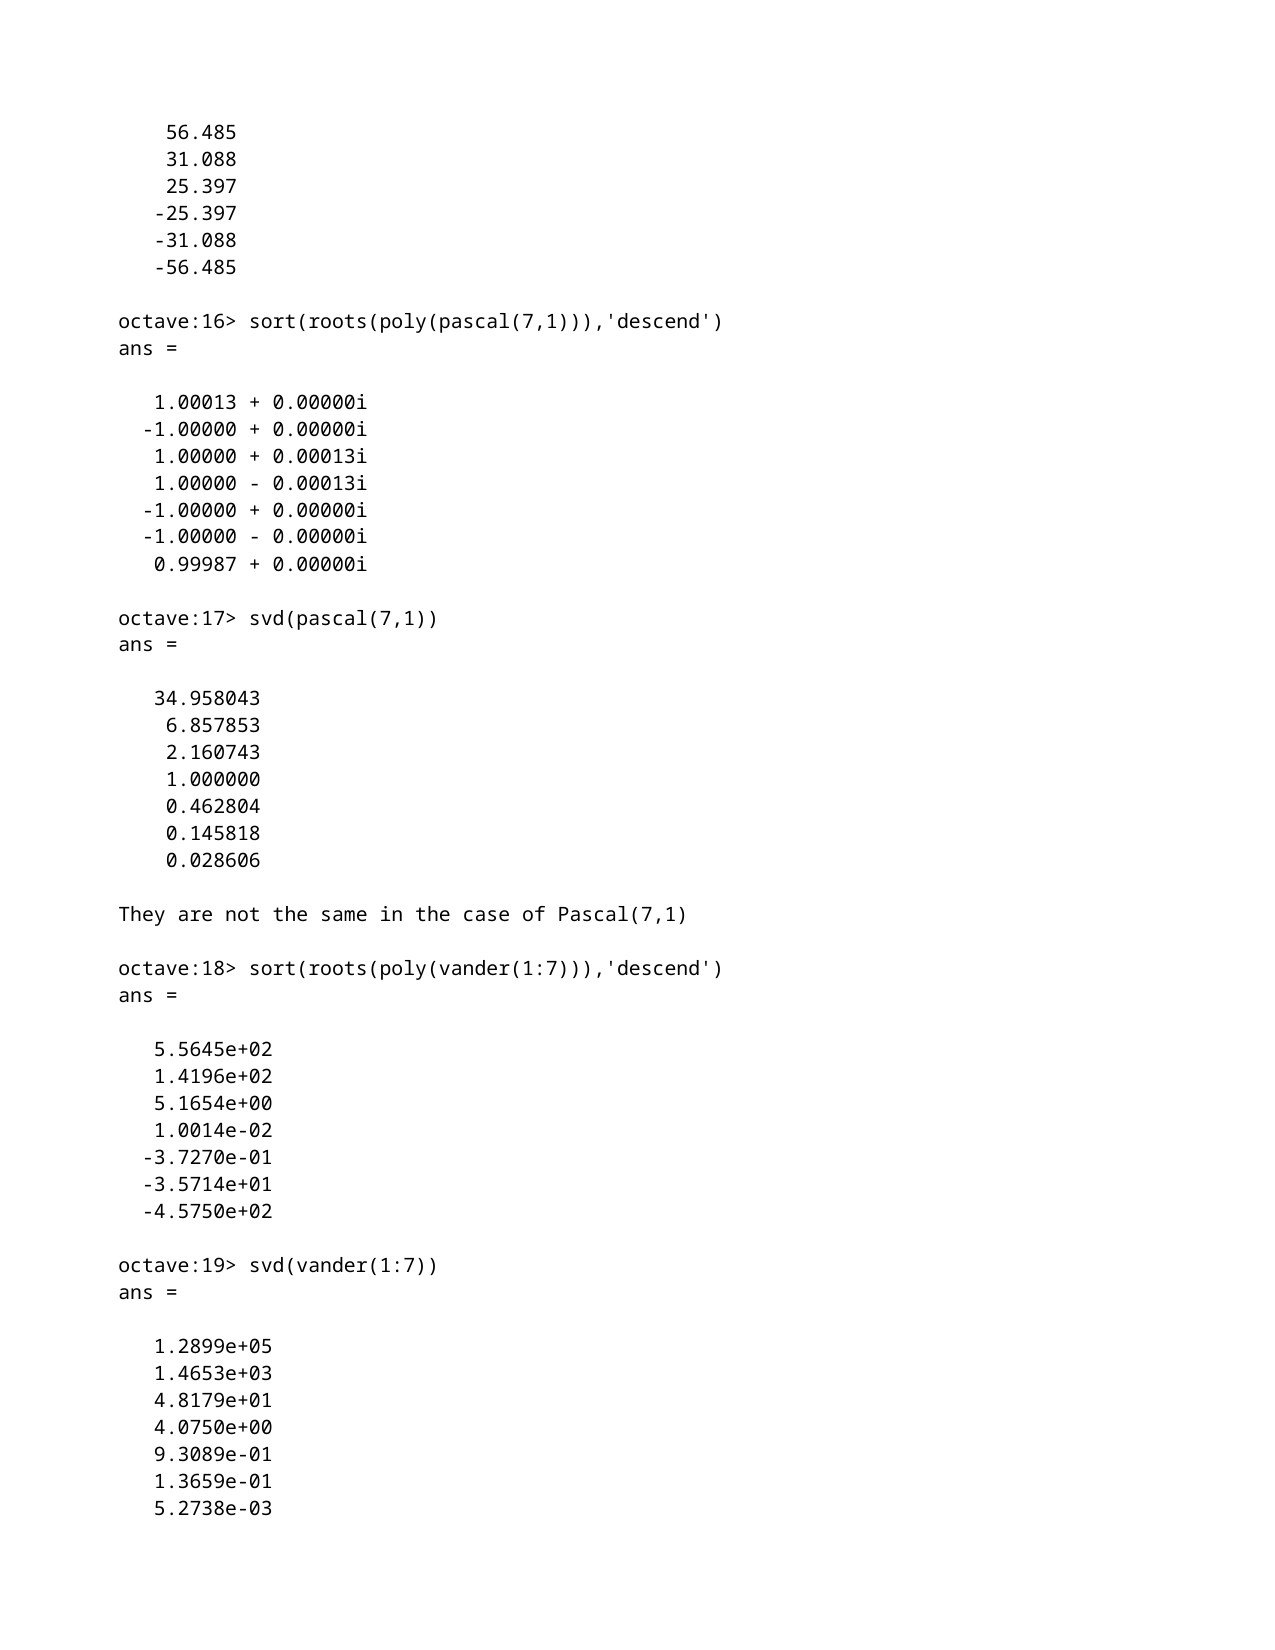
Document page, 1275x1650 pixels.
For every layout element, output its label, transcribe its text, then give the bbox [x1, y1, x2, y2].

text 56.485 [118, 118, 1157, 145]
text 1.000000 [118, 766, 1157, 793]
text 0.028606 [118, 847, 1157, 873]
text -1.00000 - 0.00000i [118, 523, 1157, 550]
text -3.5714e+01 [118, 1170, 1157, 1197]
text 2.160743 [118, 739, 1157, 766]
text octave:17> svd(pascal(7,1)) [118, 604, 1157, 631]
text 1.00000 + 0.00013i [118, 442, 1157, 469]
text 6.857853 [118, 712, 1157, 739]
text 0.145818 [118, 819, 1157, 847]
text -1.00000 + 0.00000i [118, 415, 1157, 442]
text 1.0014e-02 [118, 1116, 1157, 1143]
text ans = [118, 334, 1157, 361]
text 5.5645e+02 [118, 1035, 1157, 1062]
text ans = [118, 631, 1157, 658]
text -3.7270e-01 [118, 1143, 1157, 1170]
text -25.397 [118, 199, 1157, 226]
text 1.00000 - 0.00013i [118, 469, 1157, 496]
text 9.3089e-01 [118, 1440, 1157, 1467]
text They are not the same in the case of Pascal(7,1) [118, 901, 1157, 927]
text 1.4653e+03 [118, 1359, 1157, 1386]
text 1.2899e+05 [118, 1332, 1157, 1359]
text 1.00013 + 0.00000i [118, 388, 1157, 415]
text octave:16> sort(roots(poly(pascal(7,1))),'descend') [118, 307, 1157, 334]
text 31.088 [118, 145, 1157, 172]
text -56.485 [118, 253, 1157, 280]
text 25.397 [118, 172, 1157, 199]
text 4.0750e+00 [118, 1413, 1157, 1440]
text ans = [118, 1278, 1157, 1305]
text -31.088 [118, 226, 1157, 253]
text -1.00000 + 0.00000i [118, 496, 1157, 523]
text 0.462804 [118, 793, 1157, 819]
text ans = [118, 981, 1157, 1008]
text 4.8179e+01 [118, 1386, 1157, 1413]
text -4.5750e+02 [118, 1197, 1157, 1224]
text octave:18> sort(roots(poly(vander(1:7))),'descend') [118, 954, 1157, 981]
text 5.1654e+00 [118, 1089, 1157, 1116]
text 1.3659e-01 [118, 1467, 1157, 1494]
text 34.958043 [118, 685, 1157, 712]
text octave:19> svd(vander(1:7)) [118, 1251, 1157, 1278]
text 0.99987 + 0.00000i [118, 550, 1157, 577]
text 5.2738e-03 [118, 1494, 1157, 1521]
text 1.4196e+02 [118, 1062, 1157, 1089]
